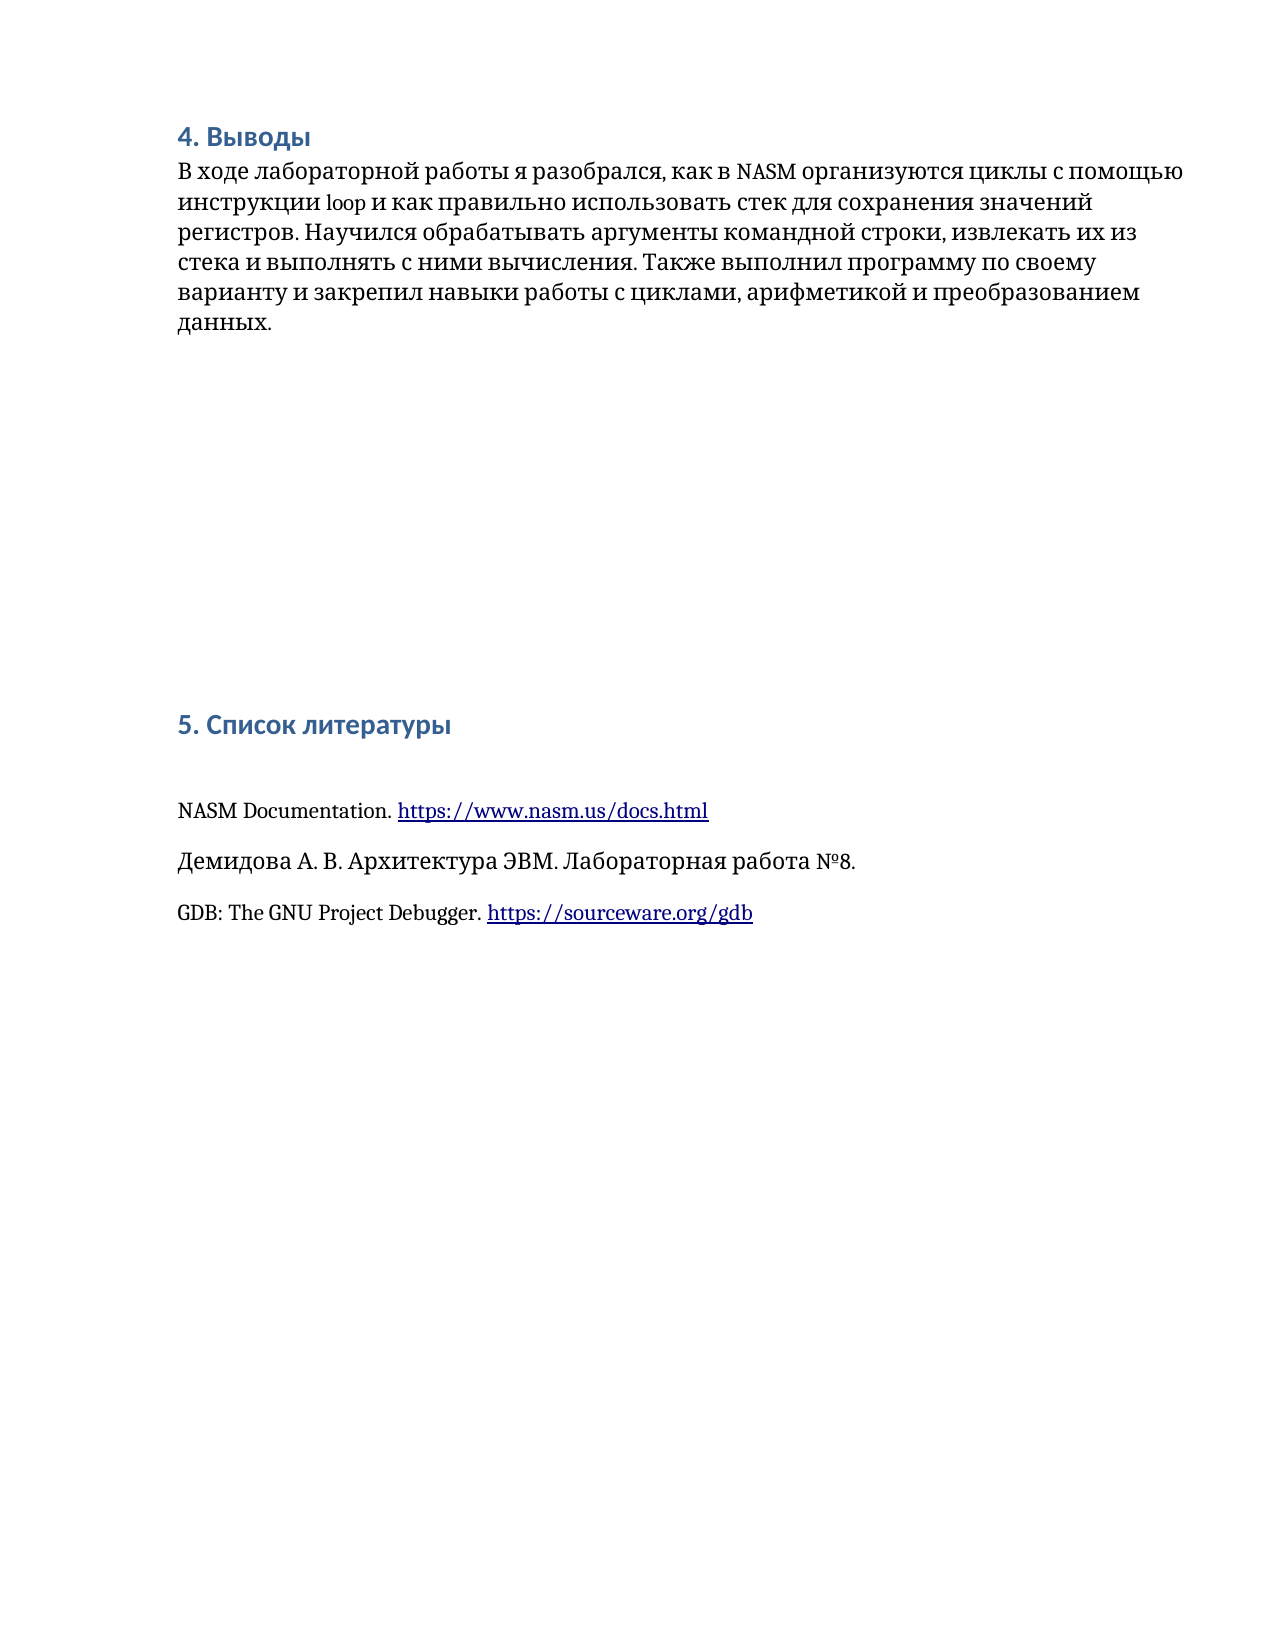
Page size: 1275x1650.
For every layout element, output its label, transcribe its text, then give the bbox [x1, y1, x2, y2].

text GDB: The GNU Project Debugger. https://sourceware.org/gdb [177, 900, 1186, 926]
text Демидова А. В. Архитектура ЭВМ. Лабораторная работа №8. [177, 849, 1186, 875]
subtitle 4. Выводы [177, 118, 1186, 154]
subtitle 5. Список литературы [177, 706, 1186, 741]
text В ходе лабораторной работы я разобрался, как в NASM организуются циклы с помощью инструкции loop и как правильно использовать стек для сохранения значений регистров. Научился обрабатывать аргументы командной строки, извлекать их из стека и выполнять с ними вычисления. Также выполнил программу по своему варианту и закрепил навыки работы с циклами, арифметикой и преобразованием данных. [177, 159, 1186, 336]
text NASM Documentation. https://www.nasm.us/docs.html [177, 798, 1186, 824]
